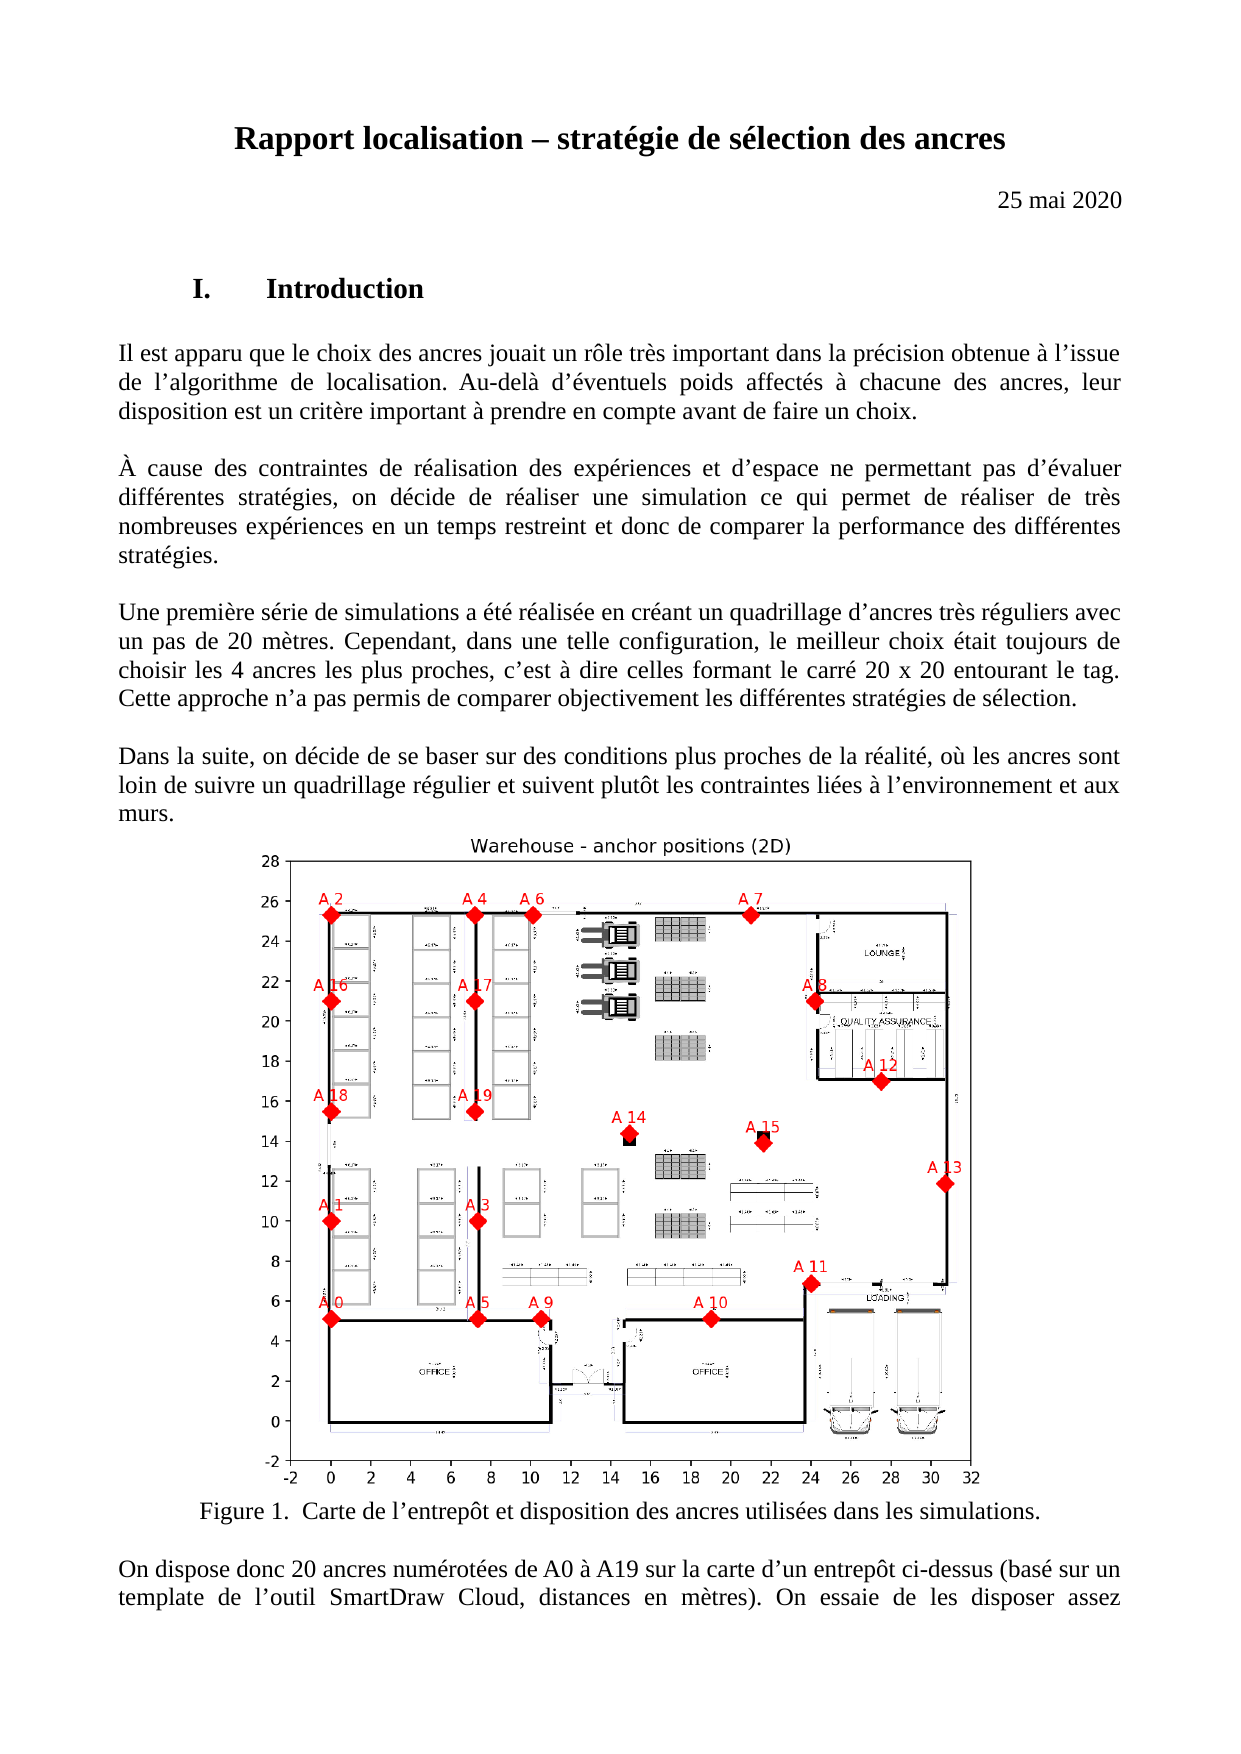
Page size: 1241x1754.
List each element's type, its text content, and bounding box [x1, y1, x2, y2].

text Dans la suite, on décide de se baser sur des conditions plus proches de la réalité, où les ancres sont loin de suivre un quadrillage régulier et suivent plutôt les contraintes liées à l’environnement et aux murs. [118, 741, 1122, 827]
text I. Introduction [118, 271, 1122, 305]
text Une première série de simulations a été réalisée en créant un quadrillage d’ancres très réguliers avec un pas de 20 mètres. Cependant, dans une telle configuration, le meilleur choix était toujours de choisir les 4 ancres les plus proches, c’est à dire celles formant le carré 20 x 20 entourant le tag. Cette approche n’a pas permis de comparer objectivement les différentes stratégies de sélection. [118, 597, 1122, 712]
text À cause des contraintes de réalisation des expériences et d’espace ne permettant pas d’évaluer différentes stratégies, on décide de réaliser une simulation ce qui permet de réaliser de très nombreuses expériences en un temps restreint et donc de comparer la performance des différentes stratégies. [118, 453, 1122, 568]
text On dispose donc 20 ancres numérotées de A0 à A19 sur la carte d’un entrepôt ci-dessus (basé sur un template de l’outil SmartDraw Cloud, distances en mètres). On essaie de les disposer assez [118, 1554, 1122, 1611]
text Il est apparu que le choix des ancres jouait un rôle très important dans la précision obtenue à l’issue de l’algorithme de localisation. Au-delà d’éventuels poids affectés à chacune des ancres, leur disposition est un critère important à prendre en compte avant de faire un choix. [118, 338, 1122, 425]
picture [249, 827, 991, 1497]
text 25 mai 2020 [118, 185, 1122, 214]
text Figure 1. Carte de l’entrepôt et disposition des ancres utilisées dans les simulations. [118, 827, 1122, 1525]
text Rapport localisation – stratégie de sélection des ancres [118, 118, 1122, 156]
